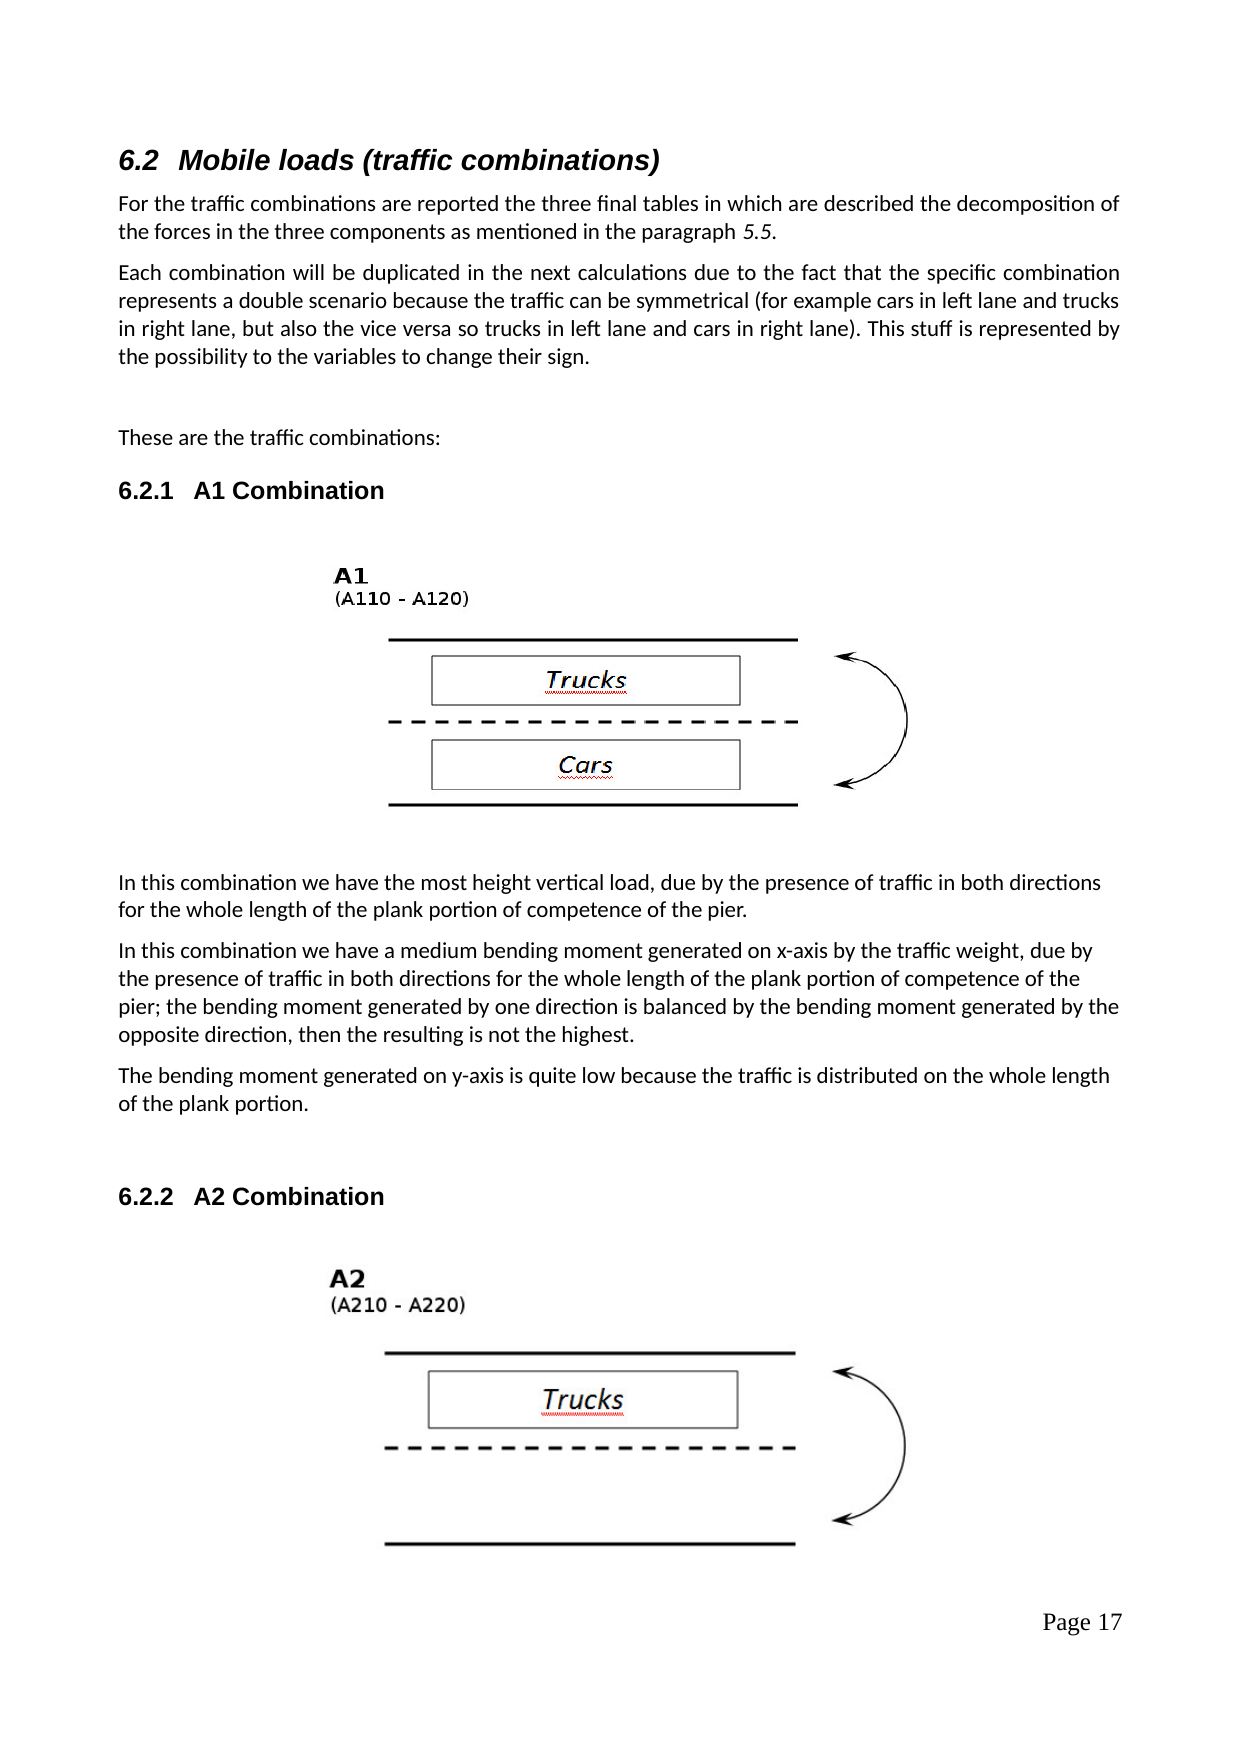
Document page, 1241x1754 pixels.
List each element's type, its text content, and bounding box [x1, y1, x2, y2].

subtitle Mobile loads (traffic combinations) [118, 143, 1122, 177]
text In this combination we have the most height vertical load, due by the presence of traffic in both directions for the whole length of the plank portion of competence of the pier. [118, 868, 1122, 924]
picture [325, 558, 916, 815]
text These are the traffic combinations: [118, 423, 1122, 451]
text Each combination will be duplicated in the next calculations due to the fact that the specific combination represents a double scenario because the traffic can be symmetrical (for example cars in left lane and trucks in right lane, but also the vice versa so trucks in left lane and cars in right lane). This stuff is represented by the possibility to the variables to change their sign. [118, 258, 1122, 370]
subtitle A1 Combination [118, 476, 1122, 504]
text For the traffic combinations are reported the three final tables in which are described the decomposition of the forces in the three components as mentioned in the paragraph 5.5. [118, 189, 1122, 245]
picture [325, 1264, 916, 1562]
text The bending moment generated on y-axis is quite low because the traffic is distributed on the whole length of the plank portion. [118, 1061, 1122, 1117]
subtitle A2 Combination [118, 1182, 1122, 1211]
text In this combination we have a medium bending moment generated on x-axis by the traffic weight, due by the presence of traffic in both directions for the whole length of the plank portion of competence of the pier; the bending moment generated by one direction is balanced by the bending moment generated by the opposite direction, then the resulting is not the highest. [118, 936, 1122, 1048]
